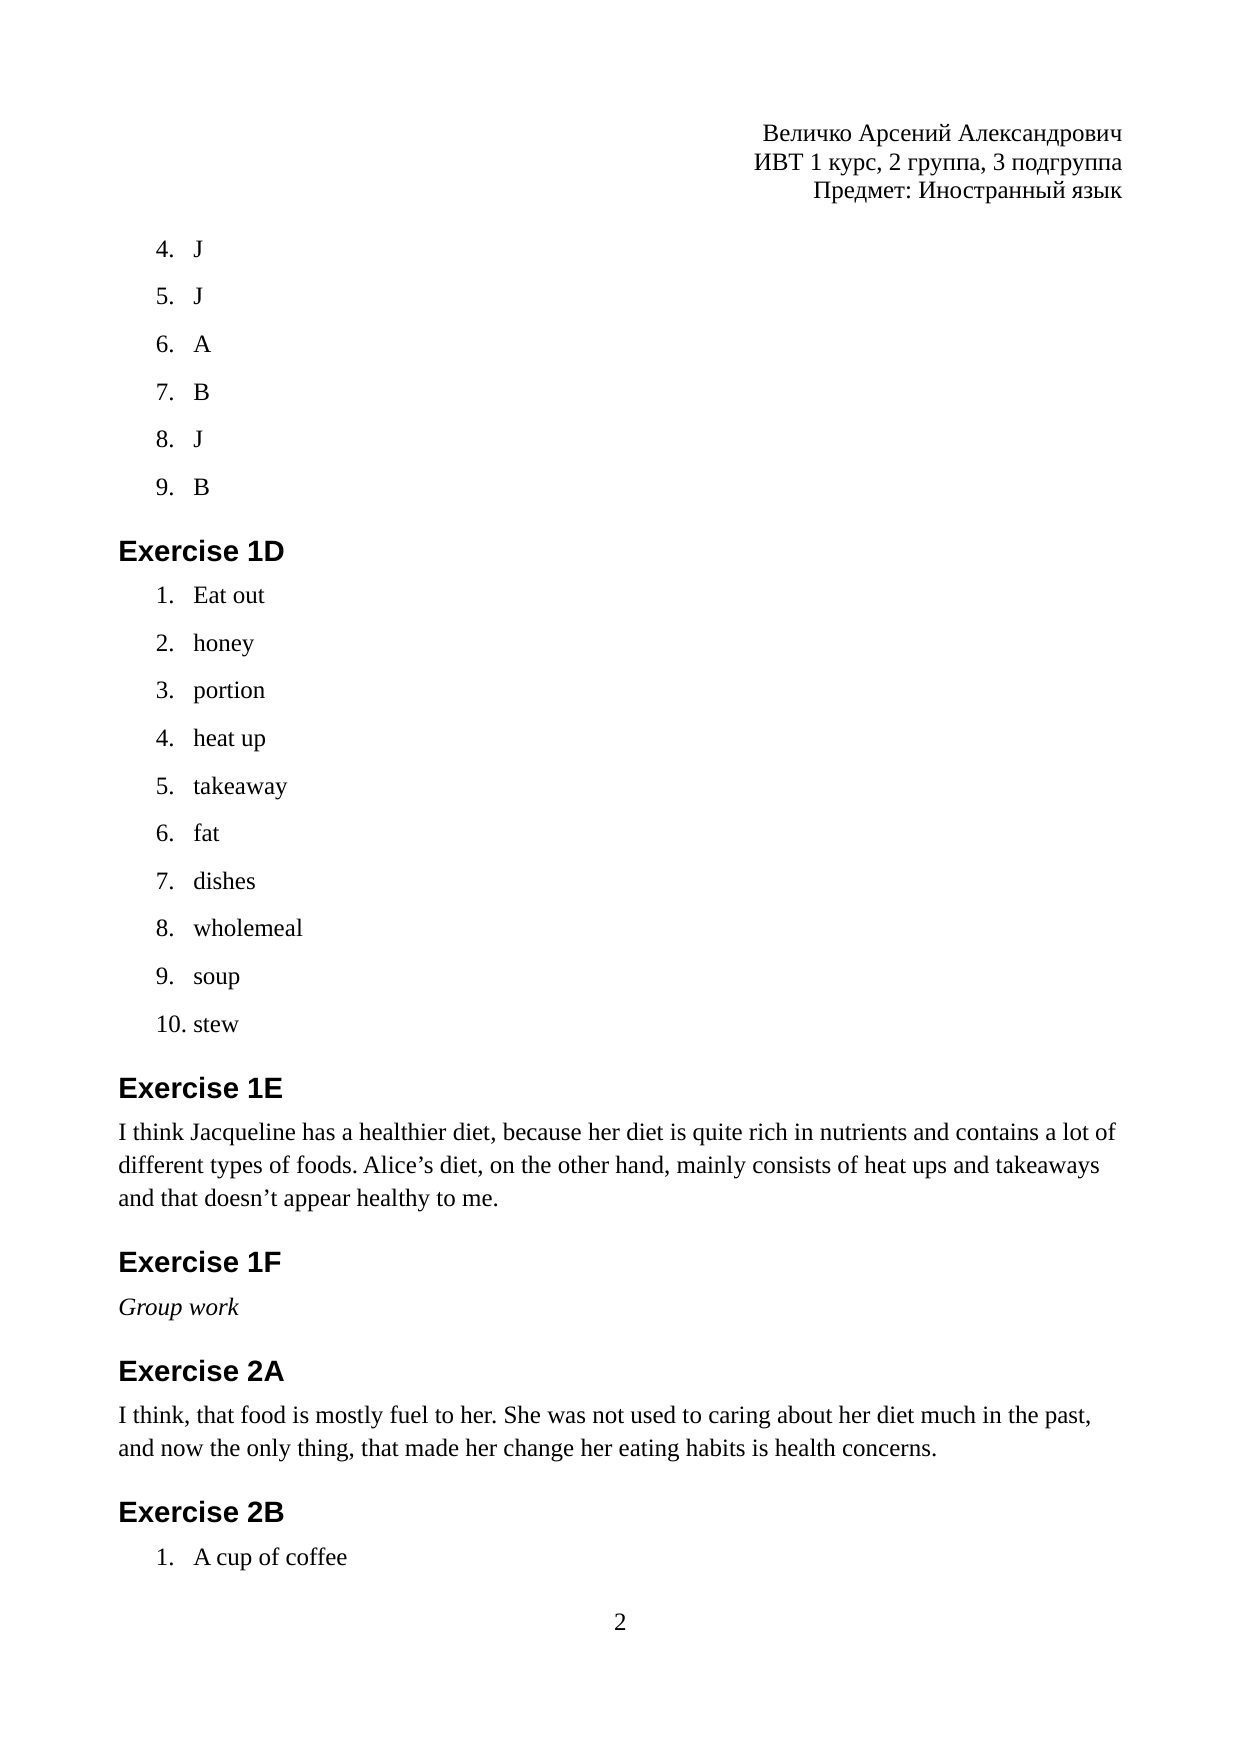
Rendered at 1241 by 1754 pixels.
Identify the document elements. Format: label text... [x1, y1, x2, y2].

list J [156, 424, 1122, 453]
list fat [156, 818, 1122, 847]
list J [156, 234, 1122, 263]
list Eat out [156, 580, 1122, 609]
list B [156, 472, 1122, 501]
subtitle Exercise 1F [118, 1245, 1122, 1279]
list honey [156, 628, 1122, 657]
subtitle Exercise 2A [118, 1354, 1122, 1388]
list takeaway [156, 771, 1122, 799]
list heat up [156, 723, 1122, 752]
subtitle Exercise 1E [118, 1071, 1122, 1105]
list A cup of coffee [156, 1542, 1122, 1570]
list portion [156, 676, 1122, 704]
list A [156, 329, 1122, 358]
list J [156, 281, 1122, 310]
text I think, that food is mostly fuel to her. She was not used to caring about her diet much in the past, and now the only thing, that made her change her eating habits is health concerns. [118, 1400, 1122, 1462]
list B [156, 377, 1122, 405]
list soup [156, 961, 1122, 990]
list wholemeal [156, 913, 1122, 942]
list stew [156, 1009, 1122, 1037]
text Group work [118, 1292, 1122, 1320]
subtitle Exercise 1D [118, 534, 1122, 568]
text I think Jacqueline has a healthier diet, because her diet is quite rich in nutrients and contains a lot of different types of foods. Alice’s diet, on the other hand, mainly consists of heat ups and takeaways and that doesn’t appear healthy to me. [118, 1117, 1122, 1212]
list dishes [156, 866, 1122, 895]
subtitle Exercise 2B [118, 1495, 1122, 1529]
